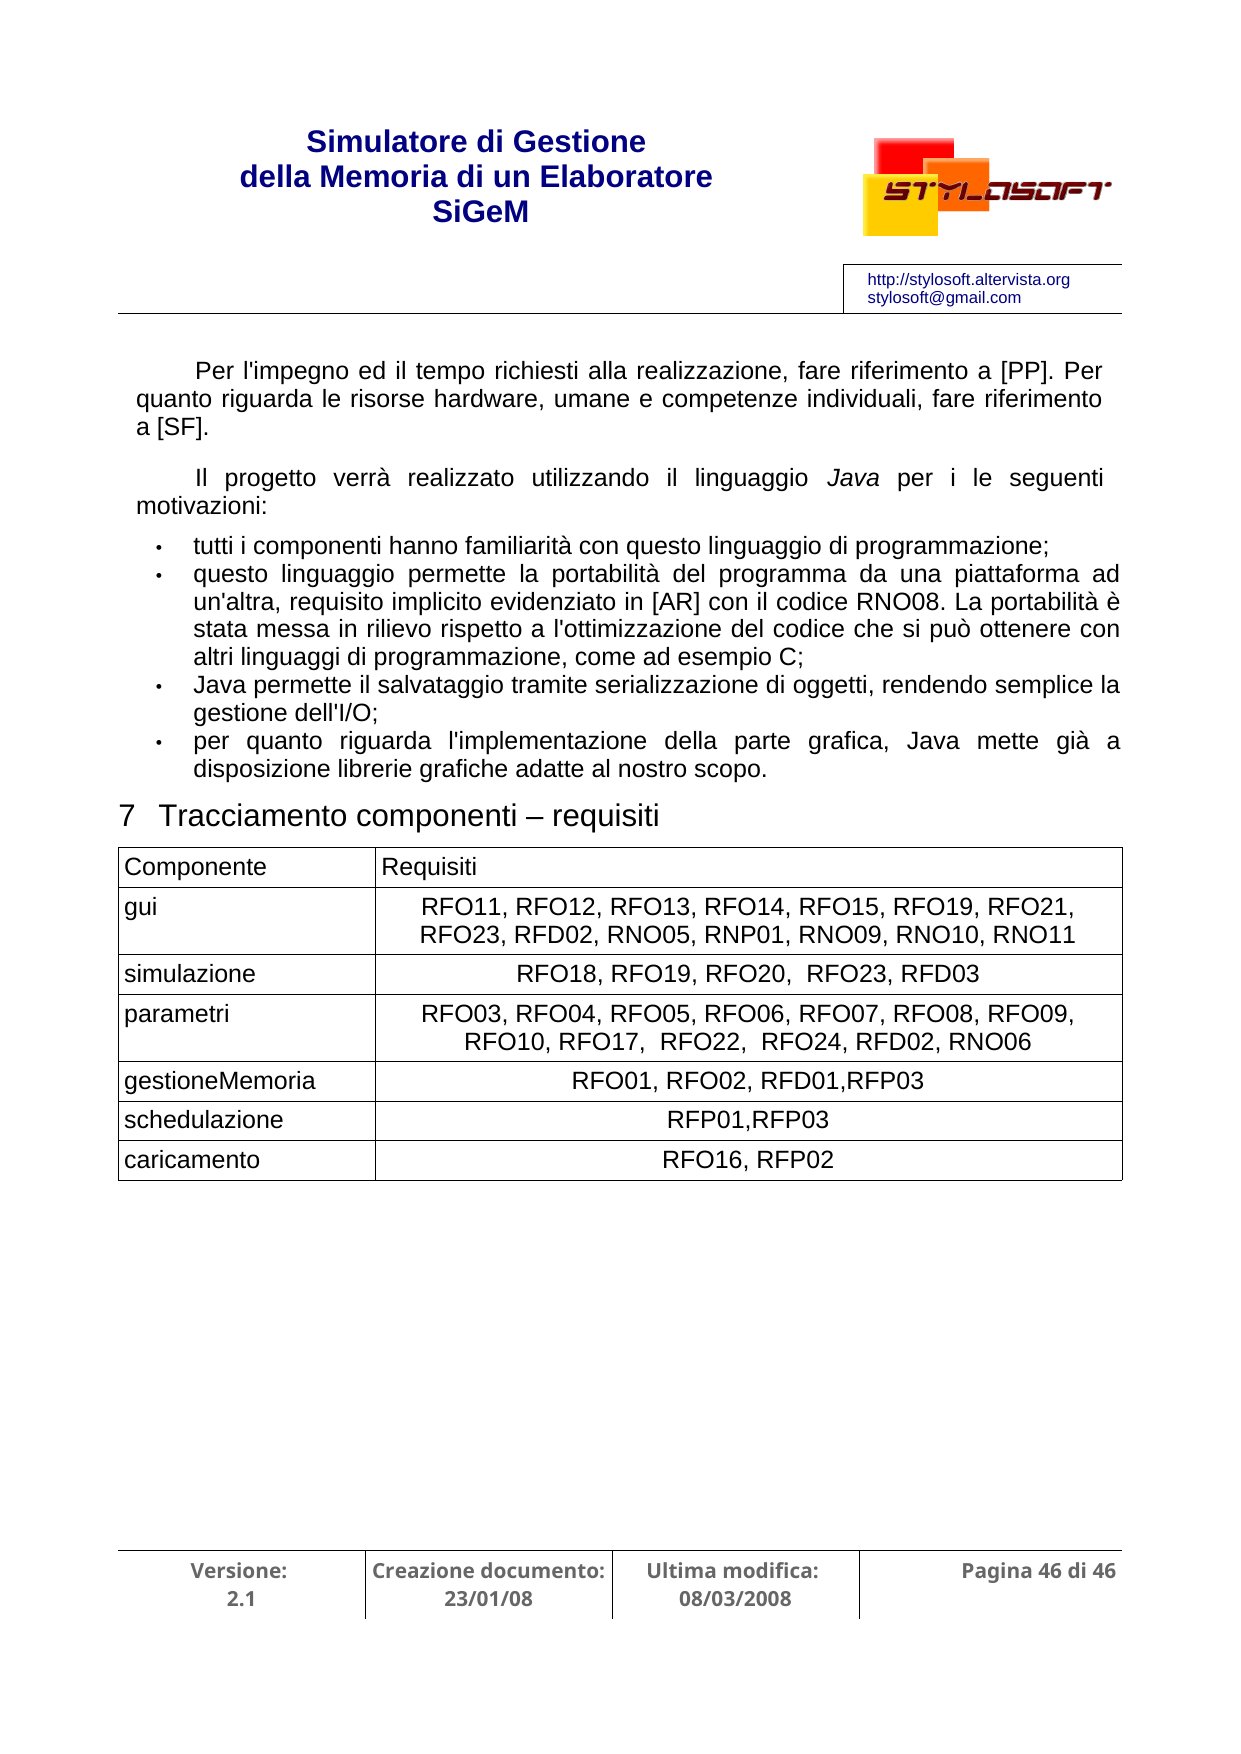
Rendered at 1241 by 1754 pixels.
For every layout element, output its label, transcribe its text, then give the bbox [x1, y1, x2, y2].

table_cell RFO11, RFO12, RFO13, RFO14, RFO15, RFO19, RFO21, RFO23, RFD02, RNO05, RNP01, RNO09, RNO10, RNO11 [376, 888, 1122, 954]
table_cell RFO16, RFP02 [376, 1141, 1122, 1179]
list Java permette il salvataggio tramite serializzazione di oggetti, rendendo semplice la gestione dell'I/O; [156, 671, 1122, 727]
table_cell gui [119, 888, 375, 954]
picture [848, 123, 1117, 247]
list tutti i componenti hanno familiarità con questo linguaggio di programmazione; [156, 532, 1122, 559]
list questo linguaggio permette la portabilità del programma da una piattaforma ad un'altra, requisito implicito evidenziato in [AR] con il codice RNO08. La portabilità è stata messa in rilievo rispetto a l'ottimizzazione del codice che si può ottenere con altri linguaggi di programmazione, come ad esempio C; [156, 559, 1122, 671]
table_cell gestioneMemoria [119, 1062, 375, 1101]
table_cell schedulazione [119, 1102, 375, 1140]
table_cell simulazione [119, 955, 375, 994]
text Il progetto verrà realizzato utilizzando il linguaggio Java per i le seguenti motivazioni: [136, 464, 1104, 520]
table_cell caricamento [119, 1141, 375, 1179]
table_header Componente [119, 848, 375, 887]
text Per l'impegno ed il tempo richiesti alla realizzazione, fare riferimento a [PP]. Per quanto riguarda le risorse hardware, umane e competenze individuali, fare riferimento a [SF]. [136, 357, 1104, 440]
table_header Requisiti [376, 848, 1122, 887]
table_cell RFP01,RFP03 [376, 1102, 1122, 1140]
table_cell RFO18, RFO19, RFO20, RFO23, RFD03 [376, 955, 1122, 994]
list per quanto riguarda l'implementazione della parte grafica, Java mette già a disposizione librerie grafiche adatte al nostro scopo. [156, 727, 1122, 783]
table_cell RFO03, RFO04, RFO05, RFO06, RFO07, RFO08, RFO09, RFO10, RFO17, RFO22, RFO24, RFD02, RNO06 [376, 995, 1122, 1061]
table_cell parametri [119, 995, 375, 1061]
table_cell RFO01, RFO02, RFD01,RFP03 [376, 1062, 1122, 1101]
subtitle Tracciamento componenti – requisiti [118, 798, 1122, 832]
